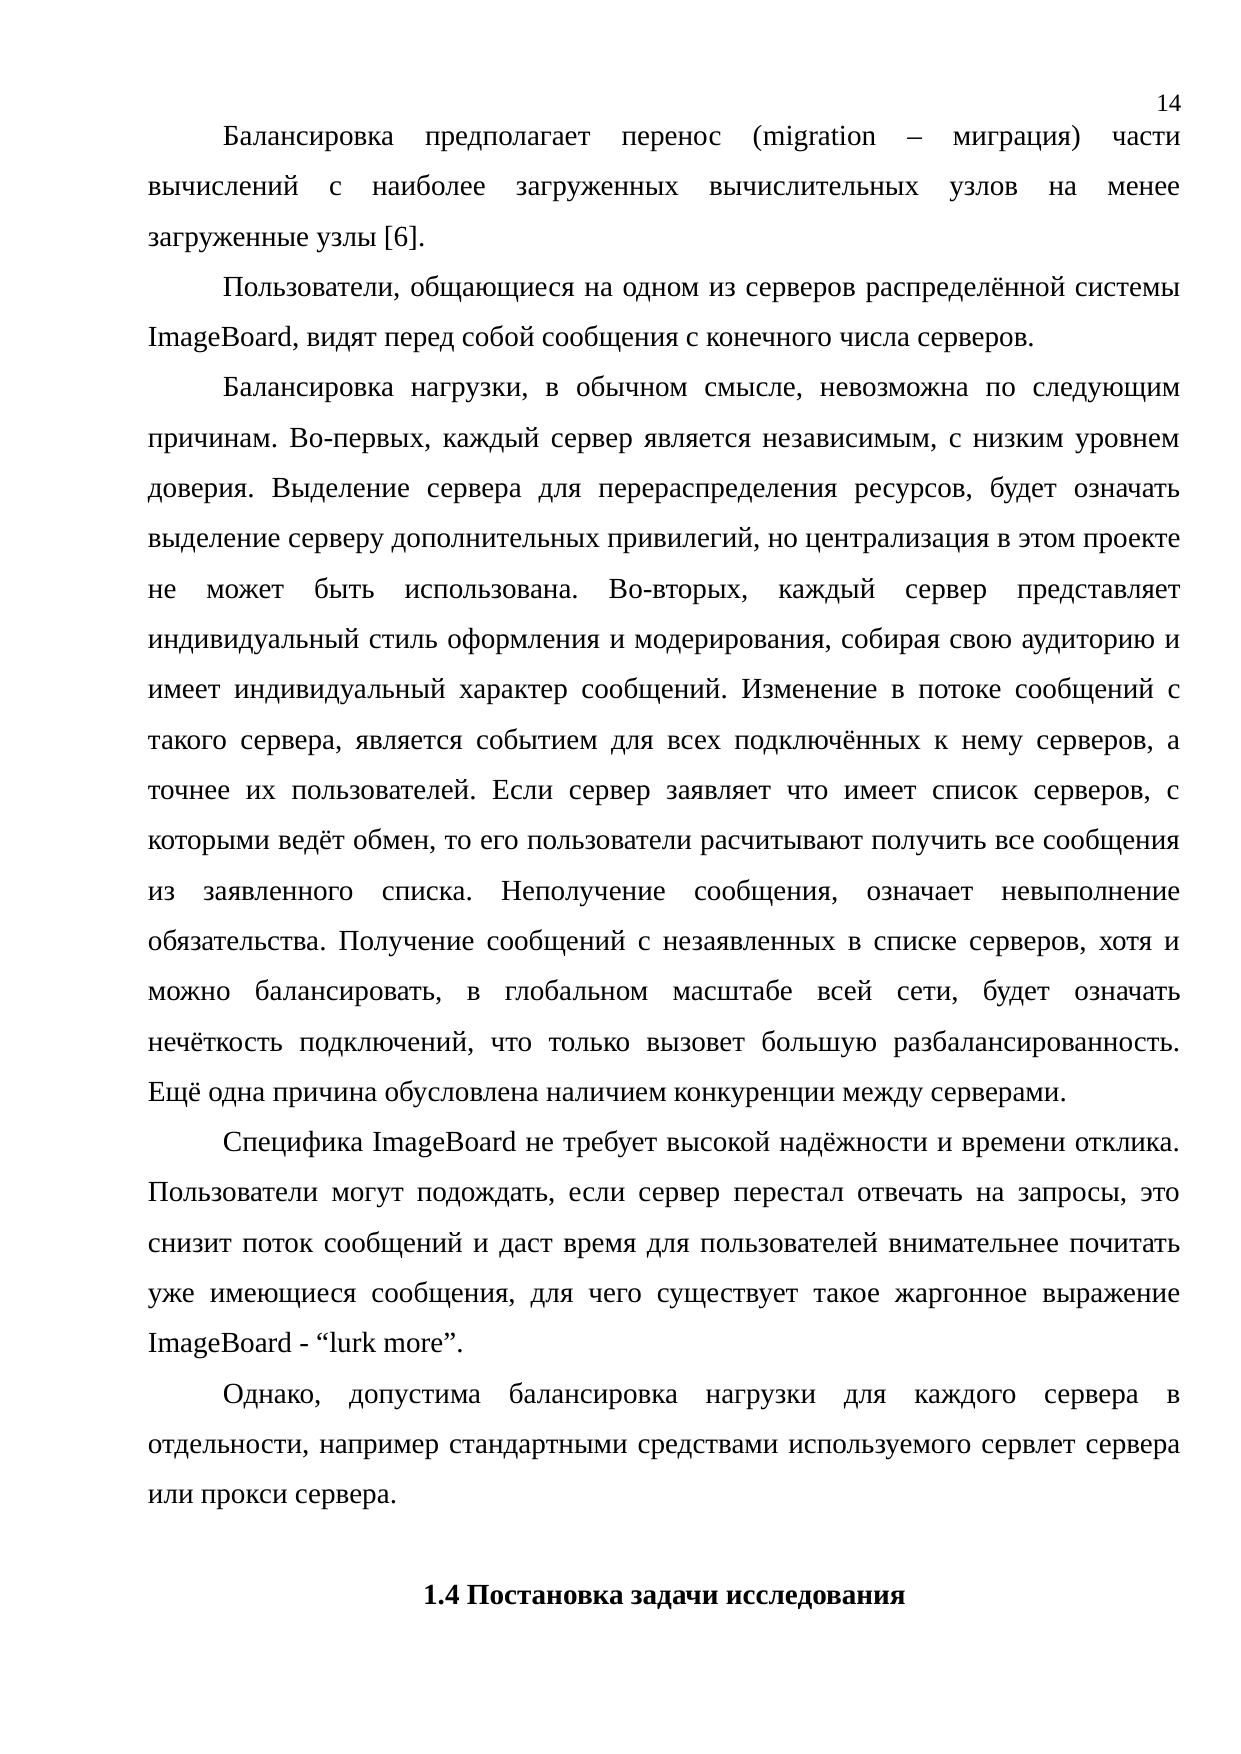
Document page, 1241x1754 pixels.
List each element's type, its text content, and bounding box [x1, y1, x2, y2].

text Специфика ImageBoard не требует высокой надёжности и времени отклика. Пользователи могут подождать, если сервер перестал отвечать на запросы, это снизит поток сообщений и даст время для пользователей внимательнее почитать уже имеющиеся сообщения, для чего существует такое жаргонное выражение ImageBoard - “lurk more”. [148, 1124, 1181, 1359]
text Однако, допустима балансировка нагрузки для каждого сервера в отдельности, например стандартными средствами используемого сервлет сервера или прокси сервера. [148, 1376, 1181, 1510]
text Балансировка предполагает перенос (migration – миграция) части вычислений с наиболее загруженных вычислительных узлов на менее загруженные узлы [6]. [148, 118, 1181, 252]
text Пользователи, общающиеся на одном из серверов распределённой системы ImageBoard, видят перед собой сообщения с конечного числа серверов. [148, 269, 1181, 353]
text Балансировка нагрузки, в обычном смысле, невозможна по следующим причинам. Во-первых, каждый сервер является независимым, с низким уровнем доверия. Выделение сервера для перераспределения ресурсов, будет означать выделение серверу дополнительных привилегий, но централизация в этом проекте не может быть использована. Во-вторых, каждый сервер представляет индивидуальный стиль оформления и модерирования, собирая свою аудиторию и имеет индивидуальный характер сообщений. Изменение в потоке сообщений с такого сервера, является событием для всех подключённых к нему серверов, а точнее их пользователей. Если сервер заявляет что имеет список серверов, с которыми ведёт обмен, то его пользователи расчитывают получить все сообщения из заявленного списка. Неполучение сообщения, означает невыполнение обязательства. Получение сообщений с незаявленных в списке серверов, хотя и можно балансировать, в глобальном масштабе всей сети, будет означать нечёткость подключений, что только вызовет большую разбалансированность. Ещё одна причина обусловлена наличием конкуренции между серверами. [148, 369, 1181, 1107]
text 1.4 Постановка задачи исследования [148, 1577, 1181, 1611]
